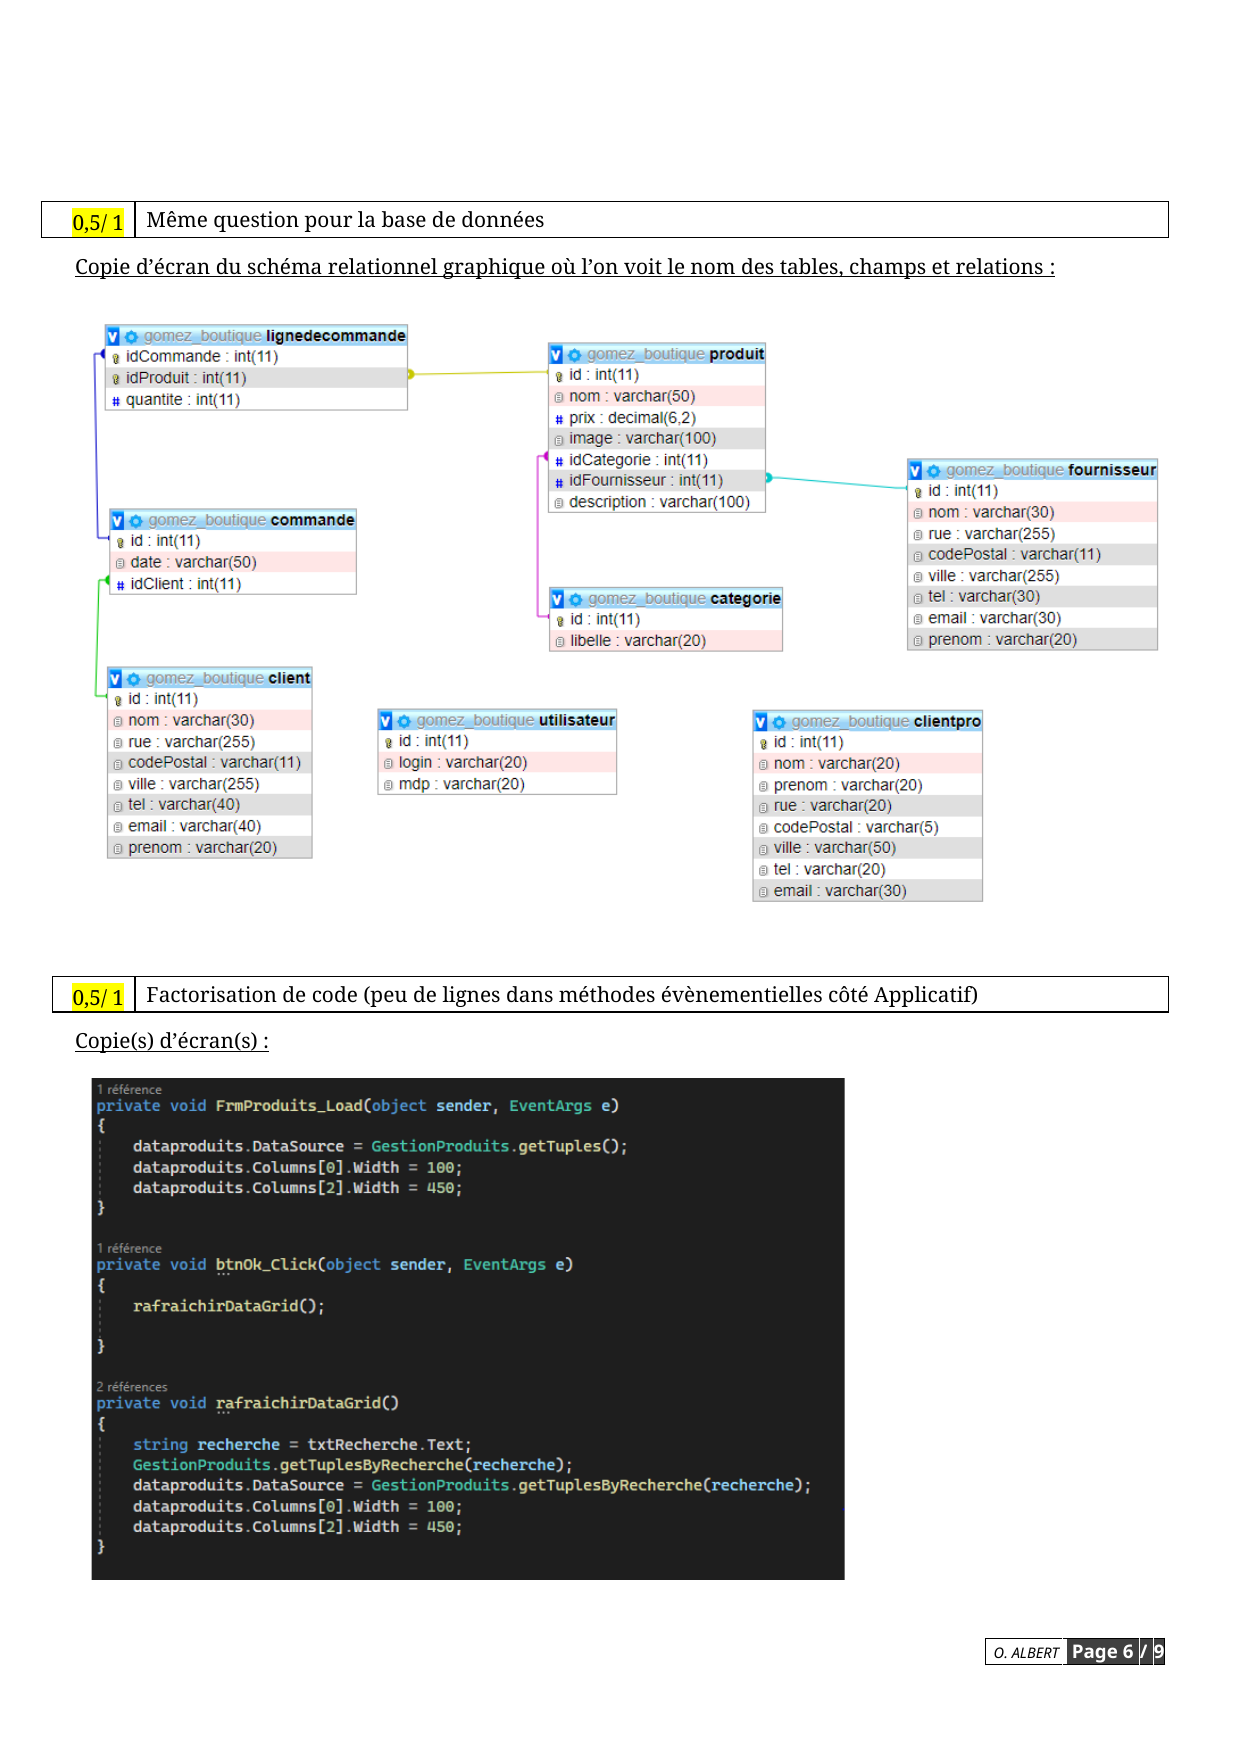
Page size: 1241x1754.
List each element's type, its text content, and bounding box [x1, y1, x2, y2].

table_header 0,5/ 1 [53, 977, 134, 1011]
picture [82, 315, 1173, 919]
table_header Même question pour la base de données [136, 202, 1168, 237]
table_header Factorisation de code (peu de lignes dans méthodes évènementielles côté Applicatif) [136, 977, 1168, 1011]
text Copie(s) d’écran(s) : [75, 1027, 1165, 1055]
text Copie d’écran du schéma relationnel graphique où l’on voit le nom des tables, champs et relations : [75, 252, 1165, 280]
table_header 0,5/ 1 [42, 202, 134, 237]
picture [91, 1078, 845, 1580]
